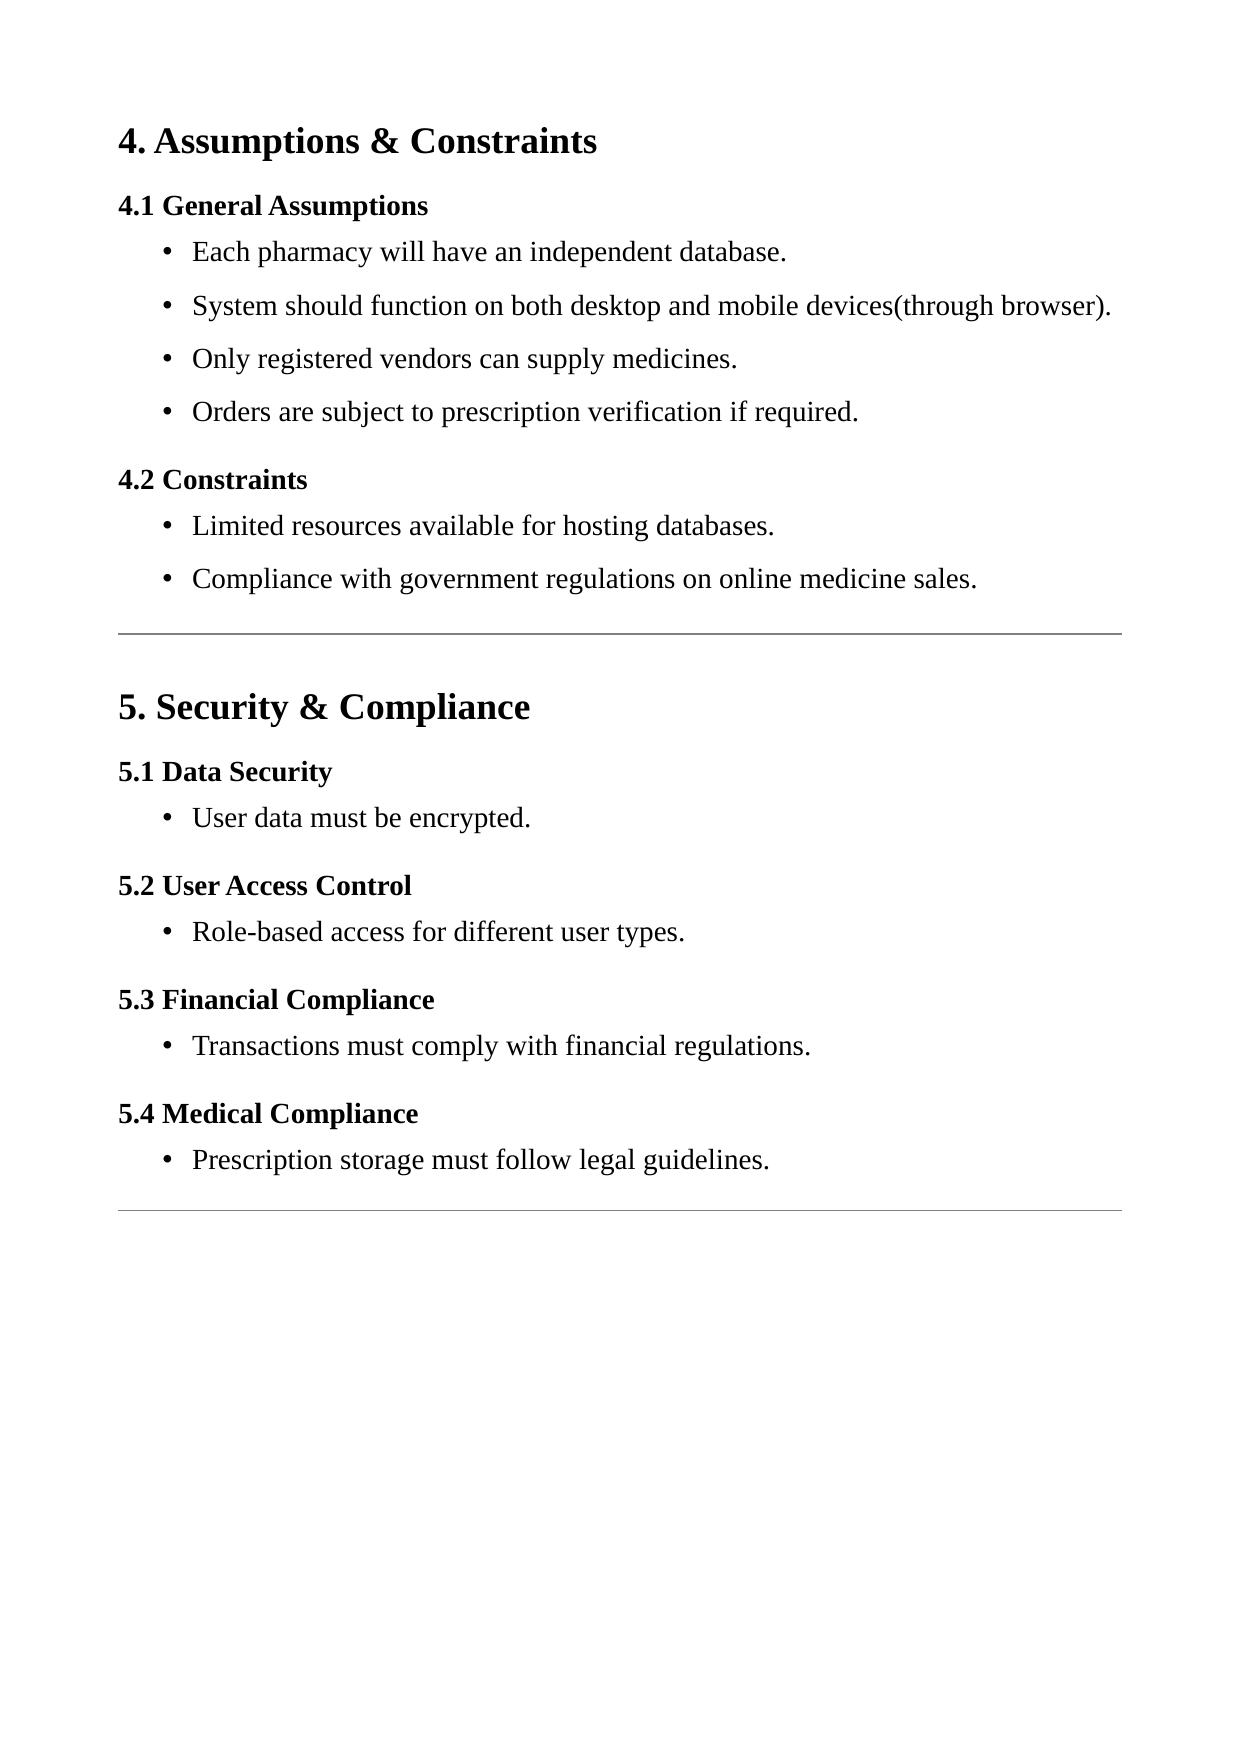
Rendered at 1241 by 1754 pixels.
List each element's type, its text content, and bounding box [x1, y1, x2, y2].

subtitle 5.3 Financial Compliance [118, 982, 1122, 1016]
list User data must be encrypted. [162, 801, 1122, 834]
list Orders are subject to prescription verification if required. [162, 394, 1122, 428]
subtitle 5.2 User Access Control [118, 868, 1122, 902]
list Limited resources available for hosting databases. [162, 508, 1122, 542]
subtitle 4. Assumptions & Constraints [118, 118, 1122, 161]
list Compliance with government regulations on online medicine sales. [162, 561, 1122, 595]
list Transactions must comply with financial regulations. [162, 1028, 1122, 1062]
subtitle 4.2 Constraints [118, 462, 1122, 495]
subtitle 5. Security & Compliance [118, 684, 1122, 727]
subtitle 4.1 General Assumptions [118, 188, 1122, 222]
list Each pharmacy will have an independent database. [162, 234, 1122, 268]
subtitle 5.1 Data Security [118, 754, 1122, 788]
list Role-based access for different user types. [162, 914, 1122, 948]
list Prescription storage must follow legal guidelines. [162, 1142, 1122, 1176]
list System should function on both desktop and mobile devices(through browser). [162, 288, 1122, 321]
list Only registered vendors can supply medicines. [162, 341, 1122, 374]
subtitle 5.4 Medical Compliance [118, 1096, 1122, 1129]
